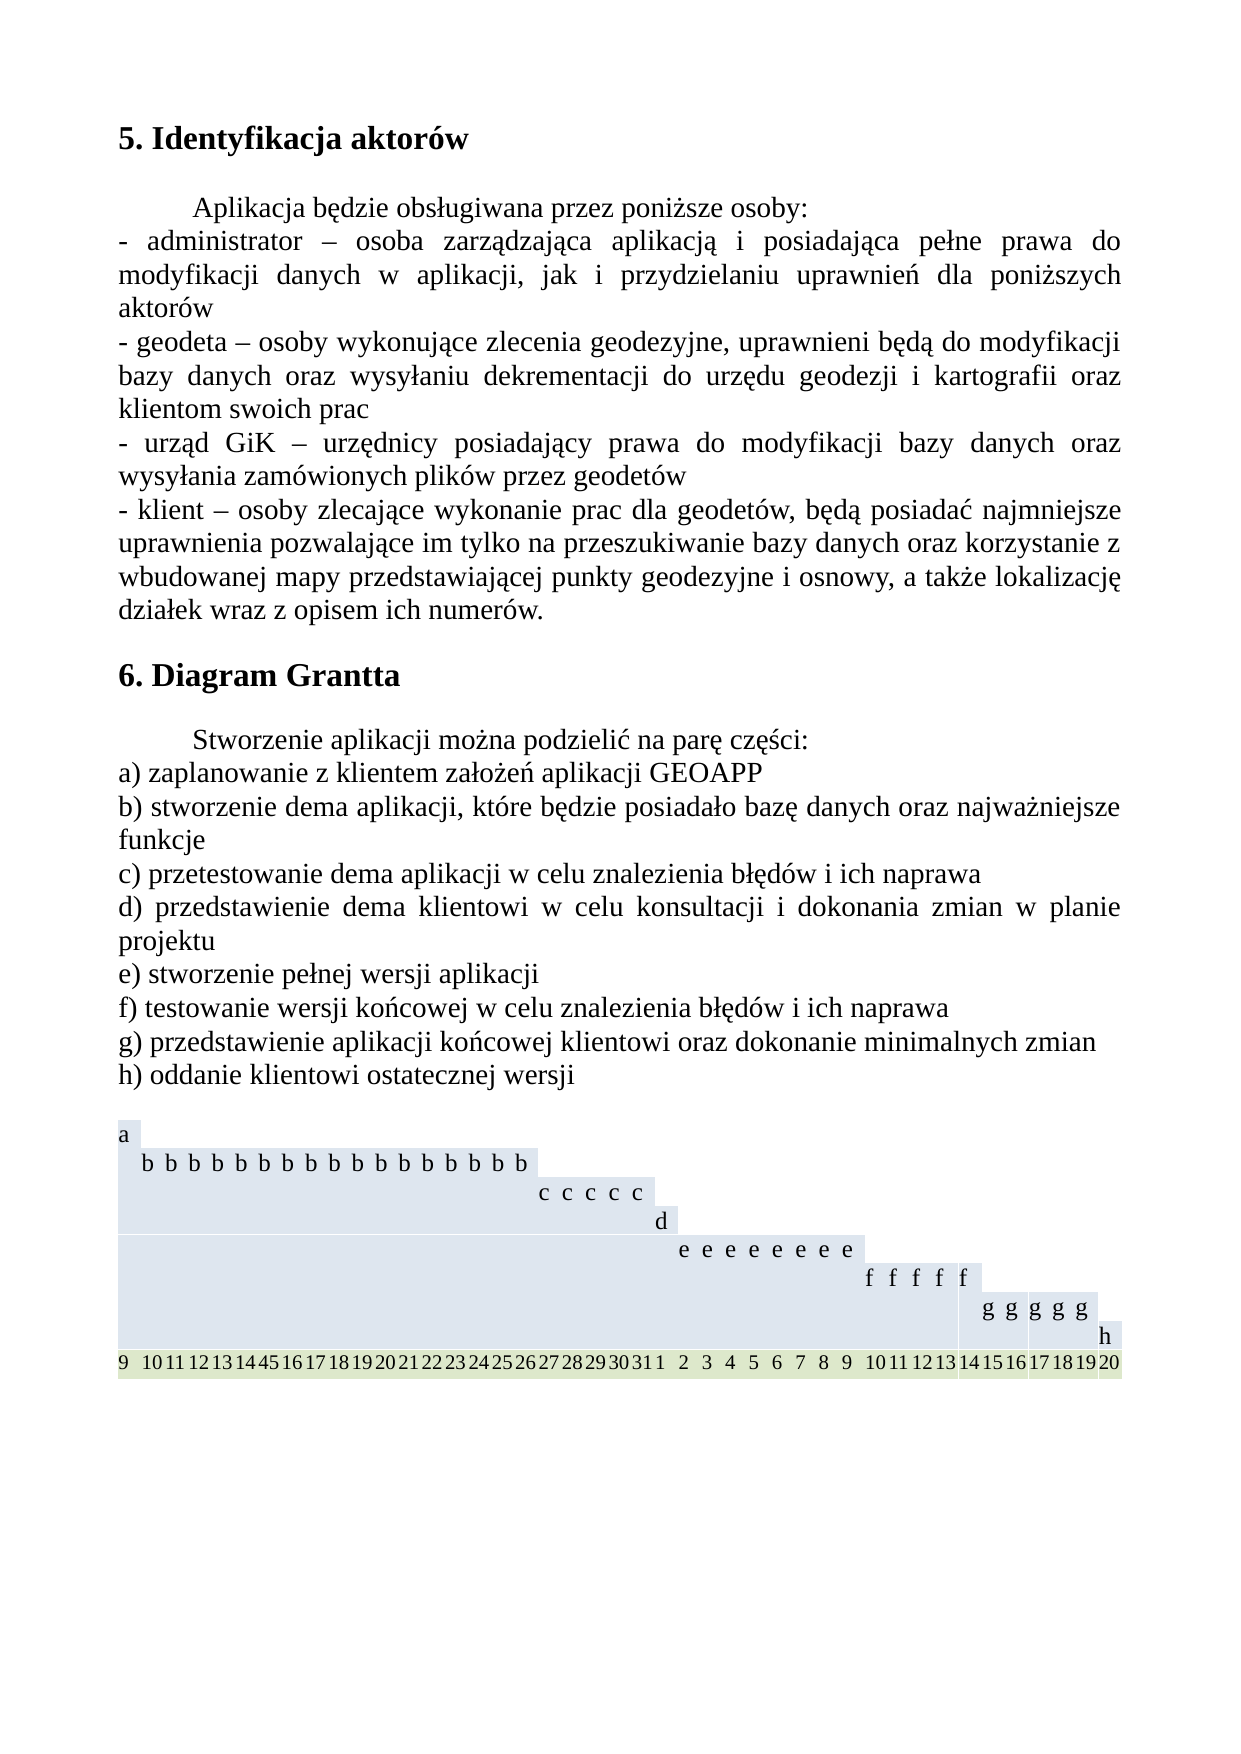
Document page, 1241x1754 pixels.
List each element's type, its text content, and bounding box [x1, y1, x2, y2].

table_cell 1 [655, 1350, 678, 1379]
table_cell c [538, 1177, 562, 1206]
text a) zaplanowanie z klientem założeń aplikacji GEOAPP [118, 755, 1122, 789]
table_cell [608, 1321, 632, 1349]
table_cell [351, 1263, 375, 1292]
table_cell 6 [772, 1350, 795, 1379]
table_cell b [468, 1148, 492, 1177]
table_cell [585, 1263, 608, 1292]
table_cell [421, 1292, 445, 1321]
table_cell [165, 1292, 188, 1321]
table_cell [772, 1321, 795, 1349]
table_cell [328, 1263, 351, 1292]
table_cell [445, 1206, 468, 1234]
table_cell [1075, 1206, 1098, 1234]
table_cell [772, 1206, 795, 1234]
table_cell b [445, 1148, 468, 1177]
table_cell 9 [118, 1350, 141, 1379]
table_cell [585, 1148, 608, 1177]
table_cell 23 [445, 1350, 468, 1379]
table_cell [351, 1177, 375, 1206]
table_cell [678, 1321, 702, 1349]
table_cell 11 [165, 1350, 188, 1379]
table_cell [1052, 1148, 1075, 1177]
table_cell [351, 1206, 375, 1234]
table_cell [468, 1263, 492, 1292]
table_cell [585, 1235, 608, 1263]
table_cell [211, 1235, 235, 1263]
text e) stworzenie pełnej wersji aplikacji [118, 957, 1122, 990]
table_cell [188, 1235, 211, 1263]
table_cell [1099, 1292, 1122, 1321]
table_cell [865, 1292, 888, 1321]
table_cell [1075, 1235, 1098, 1263]
table_cell 13 [211, 1350, 235, 1379]
table_cell [1099, 1148, 1122, 1177]
table_cell b [515, 1148, 538, 1177]
table_header [305, 1120, 328, 1148]
table_cell [912, 1148, 935, 1177]
table_cell f [912, 1263, 935, 1292]
table_cell [328, 1206, 351, 1234]
table_cell 17 [305, 1350, 328, 1379]
table_cell [818, 1177, 842, 1206]
table_cell 4 [725, 1350, 748, 1379]
table_cell [398, 1263, 421, 1292]
table_cell [235, 1321, 258, 1349]
table_cell [632, 1235, 655, 1263]
table_header [1075, 1120, 1098, 1148]
table_cell e [748, 1235, 772, 1263]
table_header a [118, 1120, 141, 1148]
table_cell [445, 1177, 468, 1206]
table_cell [515, 1235, 538, 1263]
table_cell [982, 1148, 1005, 1177]
table_cell [865, 1148, 888, 1177]
table_cell [375, 1235, 398, 1263]
table_cell [421, 1235, 445, 1263]
table_cell [188, 1292, 211, 1321]
table_cell [702, 1321, 725, 1349]
table_cell [118, 1177, 141, 1206]
table_cell [818, 1292, 842, 1321]
table_cell h [1099, 1321, 1122, 1349]
table_cell [1075, 1177, 1098, 1206]
table_cell g [982, 1292, 1005, 1321]
table_cell [211, 1206, 235, 1234]
table_cell [258, 1263, 281, 1292]
table_cell [445, 1292, 468, 1321]
table_cell [795, 1206, 818, 1234]
table_cell 18 [1052, 1350, 1075, 1379]
table_cell [678, 1292, 702, 1321]
table_cell [375, 1321, 398, 1349]
table_cell [562, 1148, 585, 1177]
table_cell [538, 1206, 562, 1234]
table_cell [235, 1177, 258, 1206]
table_cell [608, 1235, 632, 1263]
table_cell [1005, 1321, 1028, 1349]
table_cell [865, 1177, 888, 1206]
table_cell b [398, 1148, 421, 1177]
table_cell [351, 1292, 375, 1321]
table_cell [165, 1263, 188, 1292]
table_cell [748, 1148, 772, 1177]
table_cell [1052, 1177, 1075, 1206]
table_cell e [795, 1235, 818, 1263]
table_cell [795, 1148, 818, 1177]
table_cell [515, 1292, 538, 1321]
table_cell 13 [935, 1350, 958, 1379]
table_cell c [632, 1177, 655, 1206]
table_cell [982, 1263, 1005, 1292]
table_header [468, 1120, 492, 1148]
table_cell [772, 1263, 795, 1292]
table_cell [1075, 1321, 1098, 1349]
table_cell [912, 1177, 935, 1206]
table_cell [748, 1206, 772, 1234]
text b) stworzenie dema aplikacji, które będzie posiadało bazę danych oraz najważniejsze funkcje [118, 789, 1122, 856]
table_cell [492, 1206, 515, 1234]
table_cell 27 [538, 1350, 562, 1379]
table_cell [1075, 1263, 1098, 1292]
table_cell [842, 1321, 865, 1349]
table_cell [188, 1321, 211, 1349]
table_cell [1029, 1321, 1052, 1349]
table_cell [492, 1235, 515, 1263]
table_cell [421, 1321, 445, 1349]
table_cell [165, 1321, 188, 1349]
table_cell b [258, 1148, 281, 1177]
table_cell [281, 1206, 305, 1234]
table_cell e [725, 1235, 748, 1263]
table_cell [165, 1206, 188, 1234]
table_cell [632, 1263, 655, 1292]
table_cell [842, 1206, 865, 1234]
table_cell [702, 1263, 725, 1292]
table_cell 19 [351, 1350, 375, 1379]
table_cell [235, 1235, 258, 1263]
table_cell [492, 1292, 515, 1321]
table_cell [818, 1148, 842, 1177]
table_cell [445, 1321, 468, 1349]
table_cell [1005, 1235, 1028, 1263]
table_cell [398, 1206, 421, 1234]
table_cell [1029, 1263, 1052, 1292]
table_cell 16 [281, 1350, 305, 1379]
table_cell [935, 1148, 958, 1177]
table_cell [375, 1292, 398, 1321]
table_cell 45 [258, 1350, 281, 1379]
table_header [351, 1120, 375, 1148]
table_cell [118, 1292, 141, 1321]
table_cell [281, 1292, 305, 1321]
table_header [959, 1120, 982, 1148]
table_cell 10 [865, 1350, 888, 1379]
table_cell [795, 1321, 818, 1349]
table_cell [655, 1321, 678, 1349]
table_cell 2 [678, 1350, 702, 1379]
table_cell [982, 1177, 1005, 1206]
table_header [608, 1120, 632, 1148]
table_cell [398, 1235, 421, 1263]
table_cell [772, 1148, 795, 1177]
table_cell b [281, 1148, 305, 1177]
table_cell [492, 1321, 515, 1349]
table_header [562, 1120, 585, 1148]
table_cell [842, 1292, 865, 1321]
table_cell [959, 1321, 982, 1349]
table_cell [375, 1263, 398, 1292]
table_cell 30 [608, 1350, 632, 1379]
table_cell [305, 1177, 328, 1206]
table_cell [1005, 1177, 1028, 1206]
table_header [211, 1120, 235, 1148]
table_header [1052, 1120, 1075, 1148]
table_header [1005, 1120, 1028, 1148]
table_cell 14 [959, 1350, 982, 1379]
text Stworzenie aplikacji można podzielić na parę części: [118, 722, 1122, 755]
text - geodeta – osoby wykonujące zlecenia geodezyjne, uprawnieni będą do modyfikacji bazy danych oraz wysyłaniu dekrementacji do urzędu geodezji i kartografii oraz klientom swoich prac [118, 324, 1122, 425]
table_cell 11 [888, 1350, 912, 1379]
text c) przetestowanie dema aplikacji w celu znalezienia błędów i ich naprawa [118, 856, 1122, 889]
table_cell [1052, 1263, 1075, 1292]
table_cell [982, 1235, 1005, 1263]
table_cell [328, 1321, 351, 1349]
table_cell [538, 1321, 562, 1349]
table_header [141, 1120, 165, 1148]
table_cell [468, 1292, 492, 1321]
table_cell [305, 1206, 328, 1234]
table_cell [258, 1235, 281, 1263]
table_cell [678, 1148, 702, 1177]
table_cell [492, 1263, 515, 1292]
table_cell 19 [1075, 1350, 1098, 1379]
table_cell [445, 1263, 468, 1292]
table_header [935, 1120, 958, 1148]
table_cell [515, 1321, 538, 1349]
table_header [795, 1120, 818, 1148]
table_cell [118, 1206, 141, 1234]
table_cell [562, 1292, 585, 1321]
table_header [865, 1120, 888, 1148]
table_cell [118, 1321, 141, 1349]
table_header [188, 1120, 211, 1148]
table_header [235, 1120, 258, 1148]
table_cell [888, 1235, 912, 1263]
table_cell [258, 1292, 281, 1321]
table_cell [842, 1263, 865, 1292]
table_cell 24 [468, 1350, 492, 1379]
table_cell b [165, 1148, 188, 1177]
table_cell [351, 1235, 375, 1263]
table_header [748, 1120, 772, 1148]
text d) przedstawienie dema klientowi w celu konsultacji i dokonania zmian w planie projektu [118, 889, 1122, 957]
table_cell [118, 1263, 141, 1292]
table_cell [468, 1235, 492, 1263]
table_cell [515, 1206, 538, 1234]
table_cell 9 [842, 1350, 865, 1379]
table_cell [1052, 1321, 1075, 1349]
table_cell [562, 1235, 585, 1263]
table_header [165, 1120, 188, 1148]
table_cell [678, 1177, 702, 1206]
table_cell 14 [235, 1350, 258, 1379]
table_header [842, 1120, 865, 1148]
table_header [982, 1120, 1005, 1148]
table_cell 12 [188, 1350, 211, 1379]
table_cell [258, 1321, 281, 1349]
table_cell [818, 1263, 842, 1292]
table_cell [632, 1321, 655, 1349]
table_cell [702, 1292, 725, 1321]
table_cell [211, 1263, 235, 1292]
table_cell [538, 1148, 562, 1177]
table_cell [398, 1292, 421, 1321]
table_cell f [888, 1263, 912, 1292]
table_cell [1099, 1206, 1122, 1234]
table_cell [165, 1235, 188, 1263]
table_cell [585, 1321, 608, 1349]
table_cell [188, 1263, 211, 1292]
table_cell [235, 1206, 258, 1234]
table_cell [608, 1263, 632, 1292]
table_cell c [608, 1177, 632, 1206]
table_cell [632, 1148, 655, 1177]
table_cell [562, 1321, 585, 1349]
table_cell [982, 1206, 1005, 1234]
table_cell [1075, 1148, 1098, 1177]
table_cell 21 [398, 1350, 421, 1379]
table_cell 26 [515, 1350, 538, 1379]
table_cell [1052, 1206, 1075, 1234]
table_cell [748, 1321, 772, 1349]
table_cell [118, 1235, 141, 1263]
table_cell [795, 1177, 818, 1206]
table_cell 29 [585, 1350, 608, 1379]
table_cell [398, 1177, 421, 1206]
table_cell 16 [1005, 1350, 1028, 1379]
table_cell g [1005, 1292, 1028, 1321]
table_cell [258, 1206, 281, 1234]
table_header [702, 1120, 725, 1148]
table_cell [211, 1321, 235, 1349]
table_cell [748, 1263, 772, 1292]
table_cell 7 [795, 1350, 818, 1379]
table_cell [795, 1263, 818, 1292]
table_cell [655, 1292, 678, 1321]
table_header [258, 1120, 281, 1148]
table_cell [328, 1177, 351, 1206]
table_header [445, 1120, 468, 1148]
table_cell 25 [492, 1350, 515, 1379]
table_cell b [188, 1148, 211, 1177]
table_cell b [305, 1148, 328, 1177]
table_cell [538, 1263, 562, 1292]
table_cell [888, 1148, 912, 1177]
table_cell [281, 1235, 305, 1263]
table_cell [912, 1321, 935, 1349]
table_cell e [702, 1235, 725, 1263]
table_header [538, 1120, 562, 1148]
table_cell [118, 1148, 141, 1177]
table_header [678, 1120, 702, 1148]
table_cell [888, 1321, 912, 1349]
table_cell 8 [818, 1350, 842, 1379]
table_cell [562, 1206, 585, 1234]
table_header [772, 1120, 795, 1148]
table_cell b [492, 1148, 515, 1177]
table_cell [725, 1321, 748, 1349]
table_cell [281, 1177, 305, 1206]
table_cell [655, 1235, 678, 1263]
table_cell [351, 1321, 375, 1349]
table_cell [421, 1206, 445, 1234]
table_header [421, 1120, 445, 1148]
table_cell e [772, 1235, 795, 1263]
table_cell [211, 1177, 235, 1206]
table_cell e [678, 1235, 702, 1263]
table_cell [912, 1235, 935, 1263]
table_cell [888, 1292, 912, 1321]
table_header [725, 1120, 748, 1148]
table_header [281, 1120, 305, 1148]
table_cell 28 [562, 1350, 585, 1379]
table_cell b [235, 1148, 258, 1177]
table_cell [468, 1177, 492, 1206]
table_cell [725, 1292, 748, 1321]
table_cell [445, 1235, 468, 1263]
table_cell [305, 1235, 328, 1263]
table_cell [1099, 1263, 1122, 1292]
table_cell [585, 1206, 608, 1234]
table_cell [1005, 1263, 1028, 1292]
table_cell [141, 1206, 165, 1234]
table_cell 10 [141, 1350, 165, 1379]
table_header [328, 1120, 351, 1148]
table_cell 31 [632, 1350, 655, 1379]
table_cell [935, 1235, 958, 1263]
table_cell [982, 1321, 1005, 1349]
table_cell [865, 1235, 888, 1263]
table_cell [468, 1206, 492, 1234]
table_cell f [935, 1263, 958, 1292]
text h) oddanie klientowi ostatecznej wersji [118, 1057, 1122, 1091]
table_cell 12 [912, 1350, 935, 1379]
table_cell [678, 1263, 702, 1292]
table_cell [468, 1321, 492, 1349]
table_cell [632, 1292, 655, 1321]
table_cell [1029, 1206, 1052, 1234]
table_cell [1099, 1235, 1122, 1263]
table_cell [188, 1177, 211, 1206]
table_cell 15 [982, 1350, 1005, 1379]
table_cell [1099, 1177, 1122, 1206]
table_cell [305, 1263, 328, 1292]
text - administrator – osoba zarządzająca aplikacją i posiadająca pełne prawa do modyfikacji danych w aplikacji, jak i przydzielaniu uprawnień dla poniższych aktorów [118, 223, 1122, 324]
table_cell [608, 1206, 632, 1234]
table_header [515, 1120, 538, 1148]
table_cell [1052, 1235, 1075, 1263]
table_cell [328, 1292, 351, 1321]
table_cell [165, 1177, 188, 1206]
table_cell [538, 1292, 562, 1321]
table_cell b [211, 1148, 235, 1177]
table_cell [935, 1321, 958, 1349]
table_cell [141, 1321, 165, 1349]
table_cell d [655, 1206, 678, 1234]
table_cell [772, 1292, 795, 1321]
table_cell [1005, 1148, 1028, 1177]
table_cell b [421, 1148, 445, 1177]
table_cell [702, 1177, 725, 1206]
table_cell [421, 1263, 445, 1292]
table_cell [211, 1292, 235, 1321]
table_cell [608, 1292, 632, 1321]
table_cell [235, 1263, 258, 1292]
table_cell [398, 1321, 421, 1349]
table_cell [959, 1292, 982, 1321]
table_cell [795, 1292, 818, 1321]
table_header [632, 1120, 655, 1148]
table_cell [725, 1206, 748, 1234]
table_cell [818, 1321, 842, 1349]
text Aplikacja będzie obsługiwana przez poniższe osoby: [118, 190, 1122, 223]
table_cell g [1029, 1292, 1052, 1321]
table_cell [585, 1292, 608, 1321]
table_cell [515, 1263, 538, 1292]
table_cell [1029, 1148, 1052, 1177]
table_cell [141, 1292, 165, 1321]
table_cell [375, 1177, 398, 1206]
table_cell [725, 1177, 748, 1206]
table_cell [912, 1292, 935, 1321]
table_cell [608, 1148, 632, 1177]
table_cell [748, 1292, 772, 1321]
table_cell [935, 1177, 958, 1206]
table_cell [865, 1321, 888, 1349]
table_header [492, 1120, 515, 1148]
table_cell [888, 1206, 912, 1234]
table_cell [748, 1177, 772, 1206]
table_cell [772, 1177, 795, 1206]
text f) testowanie wersji końcowej w celu znalezienia błędów i ich naprawa [118, 990, 1122, 1024]
table_cell [1029, 1235, 1052, 1263]
table_cell g [1052, 1292, 1075, 1321]
table_cell [725, 1263, 748, 1292]
table_cell [865, 1206, 888, 1234]
table_cell [655, 1177, 678, 1206]
table_cell [632, 1206, 655, 1234]
table_header [888, 1120, 912, 1148]
table_cell b [375, 1148, 398, 1177]
table_cell [655, 1148, 678, 1177]
text - klient – osoby zlecające wykonanie prac dla geodetów, będą posiadać najmniejsze uprawnienia pozwalające im tylko na przeszukiwanie bazy danych oraz korzystanie z wbudowanej mapy przedstawiającej punkty geodezyjne i osnowy, a także lokalizację działek wraz z opisem ich numerów. [118, 492, 1122, 626]
table_cell [725, 1148, 748, 1177]
table_cell [842, 1177, 865, 1206]
table_cell [235, 1292, 258, 1321]
table_cell 17 [1029, 1350, 1052, 1379]
table_cell [935, 1292, 958, 1321]
table_cell [678, 1206, 702, 1234]
table_cell [1005, 1206, 1028, 1234]
table_cell [959, 1177, 982, 1206]
table_cell 5 [748, 1350, 772, 1379]
table_cell [492, 1177, 515, 1206]
table_cell [702, 1206, 725, 1234]
table_cell [188, 1206, 211, 1234]
text g) przedstawienie aplikacji końcowej klientowi oraz dokonanie minimalnych zmian [118, 1024, 1122, 1057]
table_cell 22 [421, 1350, 445, 1379]
table_cell [538, 1235, 562, 1263]
table_header [1099, 1120, 1122, 1148]
table_cell [655, 1263, 678, 1292]
table_cell b [328, 1148, 351, 1177]
table_cell [935, 1206, 958, 1234]
table_header [375, 1120, 398, 1148]
table_header [398, 1120, 421, 1148]
table_cell 18 [328, 1350, 351, 1379]
table_cell b [141, 1148, 165, 1177]
table_cell [375, 1206, 398, 1234]
table_cell [421, 1177, 445, 1206]
table_cell [959, 1148, 982, 1177]
table_cell c [585, 1177, 608, 1206]
table_cell [1029, 1177, 1052, 1206]
table_cell f [865, 1263, 888, 1292]
table_header [585, 1120, 608, 1148]
table_cell [141, 1177, 165, 1206]
table_cell 3 [702, 1350, 725, 1379]
text 6. Diagram Grantta [118, 655, 1122, 693]
table_cell [141, 1263, 165, 1292]
table_cell [842, 1148, 865, 1177]
table_cell [305, 1321, 328, 1349]
table_cell [281, 1321, 305, 1349]
table_cell [515, 1177, 538, 1206]
table_cell e [818, 1235, 842, 1263]
table_cell c [562, 1177, 585, 1206]
table_cell [888, 1177, 912, 1206]
table_header [655, 1120, 678, 1148]
table_cell g [1075, 1292, 1098, 1321]
table_header [912, 1120, 935, 1148]
table_cell [912, 1206, 935, 1234]
table_cell e [842, 1235, 865, 1263]
table_header [1029, 1120, 1052, 1148]
table_header [818, 1120, 842, 1148]
table_cell [305, 1292, 328, 1321]
table_cell [328, 1235, 351, 1263]
text - urząd GiK – urzędnicy posiadający prawa do modyfikacji bazy danych oraz wysyłania zamówionych plików przez geodetów [118, 425, 1122, 492]
table_cell [281, 1263, 305, 1292]
table_cell [258, 1177, 281, 1206]
table_cell [818, 1206, 842, 1234]
text 5. Identyfikacja aktorów [118, 118, 1122, 156]
table_cell f [959, 1263, 982, 1292]
table_cell [141, 1235, 165, 1263]
table_cell 20 [1099, 1350, 1122, 1379]
table_cell [562, 1263, 585, 1292]
table_cell [959, 1235, 982, 1263]
table_cell [702, 1148, 725, 1177]
table_cell b [351, 1148, 375, 1177]
table_cell [959, 1206, 982, 1234]
table_cell 20 [375, 1350, 398, 1379]
